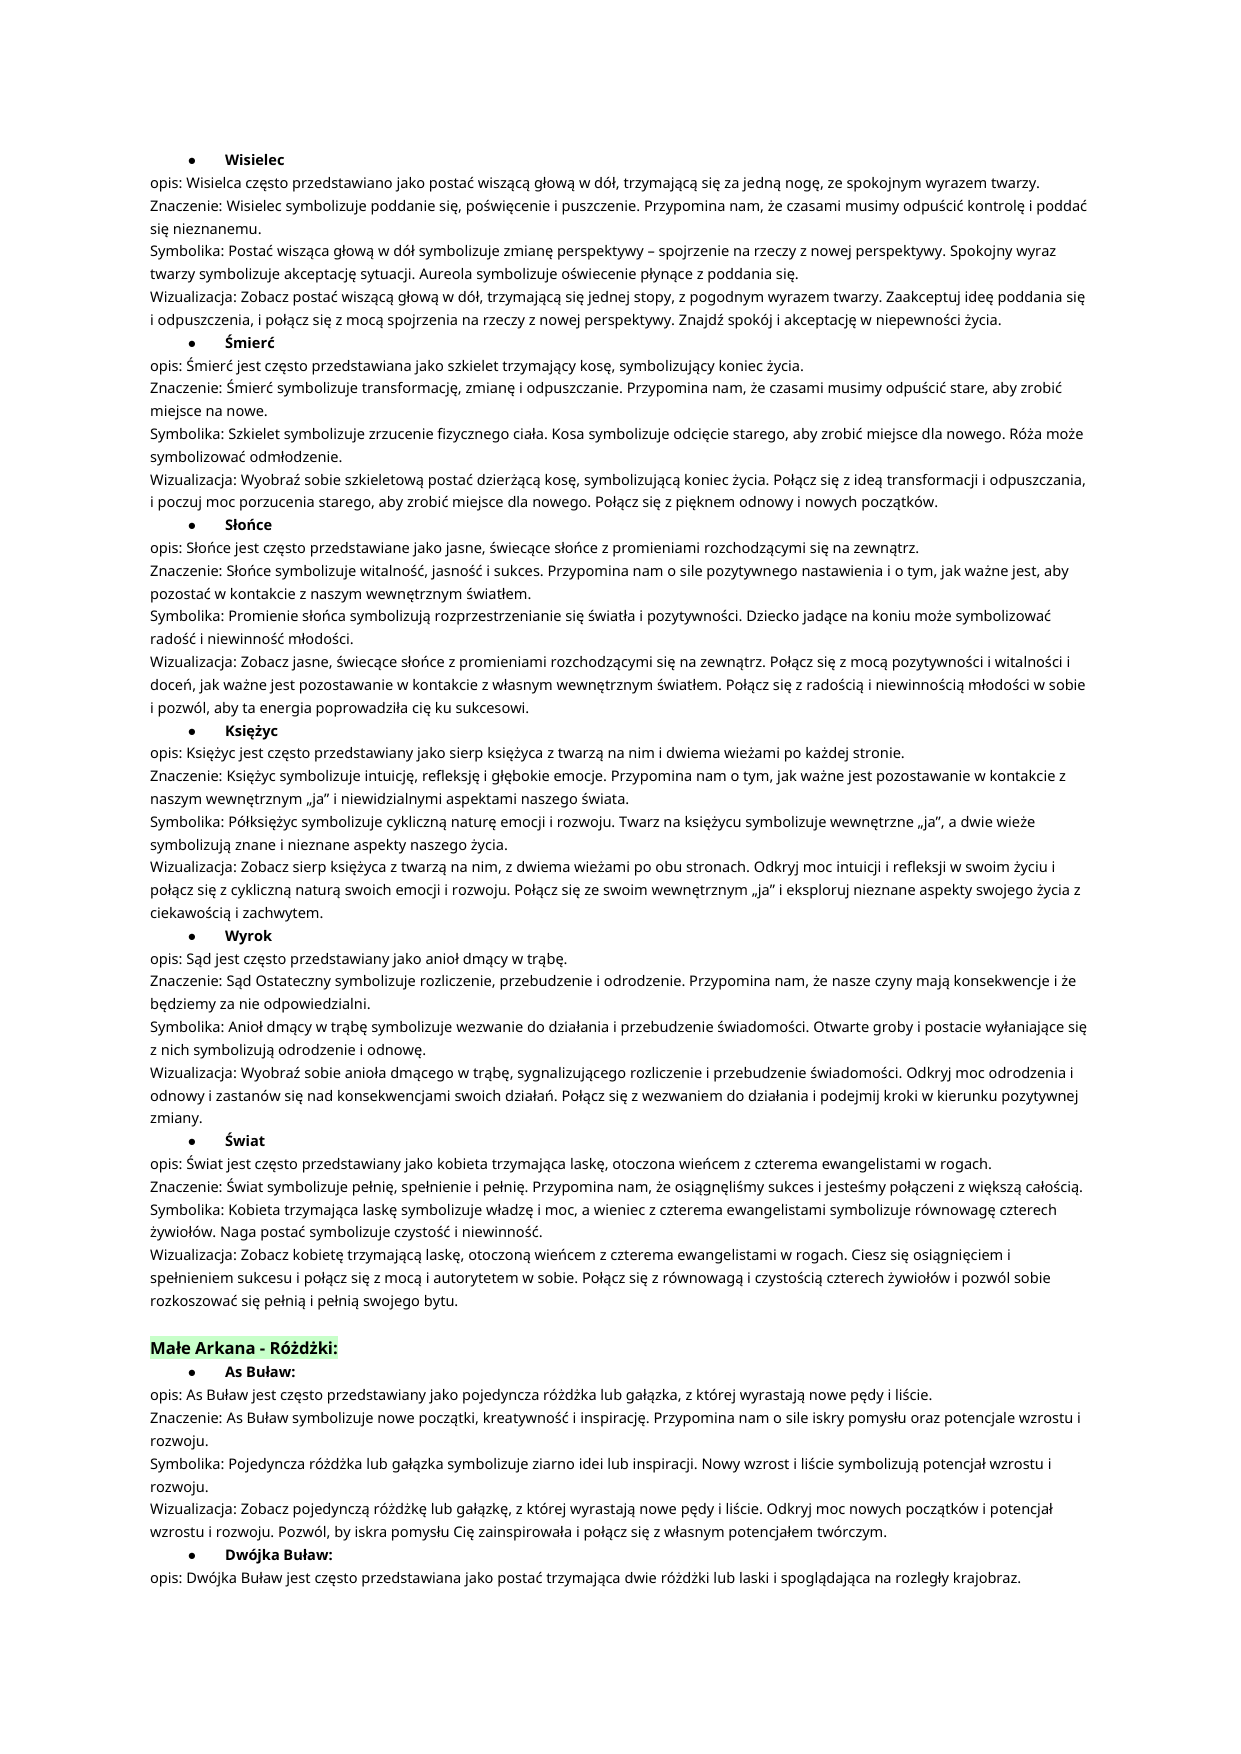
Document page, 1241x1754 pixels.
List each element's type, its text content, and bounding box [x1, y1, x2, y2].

list As Buław: [187, 1362, 1090, 1382]
text Symbolika: Półksiężyc symbolizuje cykliczną naturę emocji i rozwoju. Twarz na księżycu symbolizuje wewnętrzne „ja”, a dwie wieże symbolizują znane i nieznane aspekty naszego życia. [150, 812, 1090, 854]
text Wizualizacja: Zobacz jasne, świecące słońce z promieniami rozchodzącymi się na zewnątrz. Połącz się z mocą pozytywności i witalności i doceń, jak ważne jest pozostawanie w kontakcie z własnym wewnętrznym światłem. Połącz się z radością i niewinnością młodości w sobie i pozwól, aby ta energia poprowadziła cię ku sukcesowi. [150, 652, 1090, 717]
text Wizualizacja: Zobacz kobietę trzymającą laskę, otoczoną wieńcem z czterema ewangelistami w rogach. Ciesz się osiągnięciem i spełnieniem sukcesu i połącz się z mocą i autorytetem w sobie. Połącz się z równowagą i czystością czterech żywiołów i pozwól sobie rozkoszować się pełnią i pełnią swojego bytu. [150, 1245, 1090, 1311]
text Znaczenie: Świat symbolizuje pełnię, spełnienie i pełnię. Przypomina nam, że osiągnęliśmy sukces i jesteśmy połączeni z większą całością. [150, 1177, 1090, 1196]
text opis: Dwójka Buław jest często przedstawiana jako postać trzymająca dwie różdżki lub laski i spoglądająca na rozległy krajobraz. [150, 1568, 1090, 1587]
text Wizualizacja: Zobacz sierp księżyca z twarzą na nim, z dwiema wieżami po obu stronach. Odkryj moc intuicji i refleksji w swoim życiu i połącz się z cykliczną naturą swoich emocji i rozwoju. Połącz się ze swoim wewnętrznym „ja” i eksploruj nieznane aspekty swojego życia z ciekawością i zachwytem. [150, 857, 1090, 923]
text Znaczenie: As Buław symbolizuje nowe początki, kreatywność i inspirację. Przypomina nam o sile iskry pomysłu oraz potencjale wzrostu i rozwoju. [150, 1408, 1090, 1451]
text opis: Sąd jest często przedstawiany jako anioł dmący w trąbę. [150, 948, 1090, 968]
text Znaczenie: Sąd Ostateczny symbolizuje rozliczenie, przebudzenie i odrodzenie. Przypomina nam, że nasze czyny mają konsekwencje i że będziemy za nie odpowiedzialni. [150, 971, 1090, 1014]
text Znaczenie: Wisielec symbolizuje poddanie się, poświęcenie i puszczenie. Przypomina nam, że czasami musimy odpuścić kontrolę i poddać się nieznanemu. [150, 196, 1090, 238]
text Małe Arkana - Różdżki: [150, 1336, 1090, 1359]
text Symbolika: Pojedyncza różdżka lub gałązka symbolizuje ziarno idei lub inspiracji. Nowy wzrost i liście symbolizują potencjał wzrostu i rozwoju. [150, 1453, 1090, 1496]
text Wizualizacja: Wyobraź sobie szkieletową postać dzierżącą kosę, symbolizującą koniec życia. Połącz się z ideą transformacji i odpuszczania, i poczuj moc porzucenia starego, aby zrobić miejsce dla nowego. Połącz się z pięknem odnowy i nowych początków. [150, 469, 1090, 512]
list Świat [187, 1131, 1090, 1151]
list Wisielec [187, 150, 1090, 170]
text Symbolika: Anioł dmący w trąbę symbolizuje wezwanie do działania i przebudzenie świadomości. Otwarte groby i postacie wyłaniające się z nich symbolizują odrodzenie i odnowę. [150, 1017, 1090, 1059]
text Symbolika: Promienie słońca symbolizują rozprzestrzenianie się światła i pozytywności. Dziecko jadące na koniu może symbolizować radość i niewinność młodości. [150, 606, 1090, 649]
text opis: Śmierć jest często przedstawiana jako szkielet trzymający kosę, symbolizujący koniec życia. [150, 355, 1090, 375]
text Znaczenie: Słońce symbolizuje witalność, jasność i sukces. Przypomina nam o sile pozytywnego nastawienia i o tym, jak ważne jest, aby pozostać w kontakcie z naszym wewnętrznym światłem. [150, 561, 1090, 603]
list Księżyc [187, 720, 1090, 740]
list Wyrok [187, 926, 1090, 946]
text Wizualizacja: Zobacz pojedynczą różdżkę lub gałązkę, z której wyrastają nowe pędy i liście. Odkryj moc nowych początków i potencjał wzrostu i rozwoju. Pozwól, by iskra pomysłu Cię zainspirowała i połącz się z własnym potencjałem twórczym. [150, 1499, 1090, 1542]
text opis: Wisielca często przedstawiano jako postać wiszącą głową w dół, trzymającą się za jedną nogę, ze spokojnym wyrazem twarzy. [150, 173, 1090, 193]
list Śmierć [187, 332, 1090, 352]
text opis: Słońce jest często przedstawiane jako jasne, świecące słońce z promieniami rozchodzącymi się na zewnątrz. [150, 538, 1090, 558]
list Słońce [187, 515, 1090, 535]
list Dwójka Buław: [187, 1545, 1090, 1565]
text Znaczenie: Śmierć symbolizuje transformację, zmianę i odpuszczanie. Przypomina nam, że czasami musimy odpuścić stare, aby zrobić miejsce na nowe. [150, 378, 1090, 421]
text Symbolika: Szkielet symbolizuje zrzucenie fizycznego ciała. Kosa symbolizuje odcięcie starego, aby zrobić miejsce dla nowego. Róża może symbolizować odmłodzenie. [150, 424, 1090, 466]
text Symbolika: Postać wisząca głową w dół symbolizuje zmianę perspektywy – spojrzenie na rzeczy z nowej perspektywy. Spokojny wyraz twarzy symbolizuje akceptację sytuacji. Aureola symbolizuje oświecenie płynące z poddania się. [150, 241, 1090, 284]
text opis: Świat jest często przedstawiany jako kobieta trzymająca laskę, otoczona wieńcem z czterema ewangelistami w rogach. [150, 1154, 1090, 1174]
text Symbolika: Kobieta trzymająca laskę symbolizuje władzę i moc, a wieniec z czterema ewangelistami symbolizuje równowagę czterech żywiołów. Naga postać symbolizuje czystość i niewinność. [150, 1199, 1090, 1242]
text opis: Księżyc jest często przedstawiany jako sierp księżyca z twarzą na nim i dwiema wieżami po każdej stronie. [150, 743, 1090, 763]
text Znaczenie: Księżyc symbolizuje intuicję, refleksję i głębokie emocje. Przypomina nam o tym, jak ważne jest pozostawanie w kontakcie z naszym wewnętrznym „ja” i niewidzialnymi aspektami naszego świata. [150, 766, 1090, 809]
text opis: As Buław jest często przedstawiany jako pojedyncza różdżka lub gałązka, z której wyrastają nowe pędy i liście. [150, 1385, 1090, 1405]
text Wizualizacja: Wyobraź sobie anioła dmącego w trąbę, sygnalizującego rozliczenie i przebudzenie świadomości. Odkryj moc odrodzenia i odnowy i zastanów się nad konsekwencjami swoich działań. Połącz się z wezwaniem do działania i podejmij kroki w kierunku pozytywnej zmiany. [150, 1062, 1090, 1128]
text Wizualizacja: Zobacz postać wiszącą głową w dół, trzymającą się jednej stopy, z pogodnym wyrazem twarzy. Zaakceptuj ideę poddania się i odpuszczenia, i połącz się z mocą spojrzenia na rzeczy z nowej perspektywy. Znajdź spokój i akceptację w niepewności życia. [150, 287, 1090, 329]
